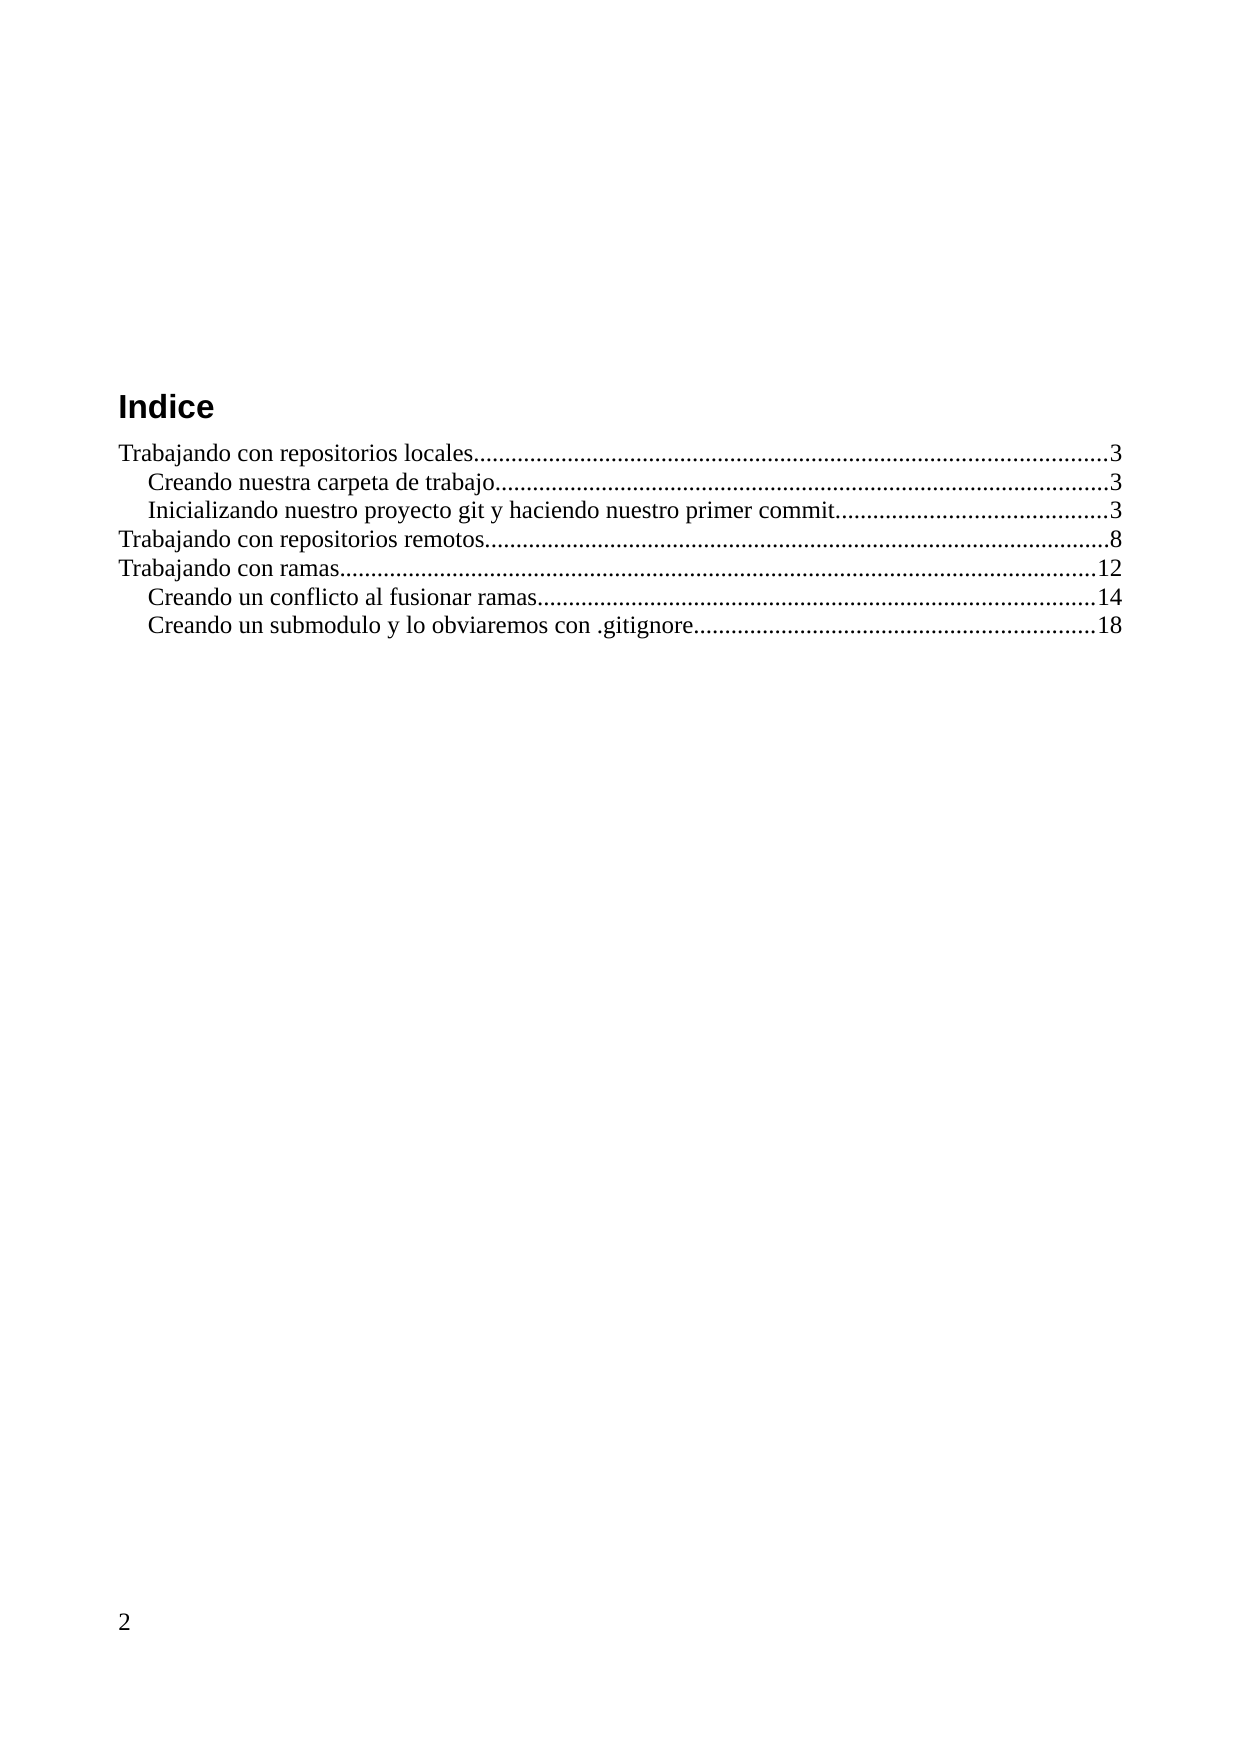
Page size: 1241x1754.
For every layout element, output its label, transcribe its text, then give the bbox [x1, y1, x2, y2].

text Creando un submodulo y lo obviaremos con .gitignore. 18 [148, 610, 1122, 639]
text Trabajando con ramas. 12 [118, 553, 1122, 582]
subtitle Indice [118, 387, 1122, 425]
text Trabajando con repositorios remotos. 8 [118, 524, 1122, 553]
text Trabajando con repositorios locales. 3 [118, 438, 1122, 467]
text Creando un conflicto al fusionar ramas. 14 [148, 582, 1122, 610]
text Creando nuestra carpeta de trabajo. 3 [148, 467, 1122, 495]
text Inicializando nuestro proyecto git y haciendo nuestro primer commit. 3 [148, 495, 1122, 524]
